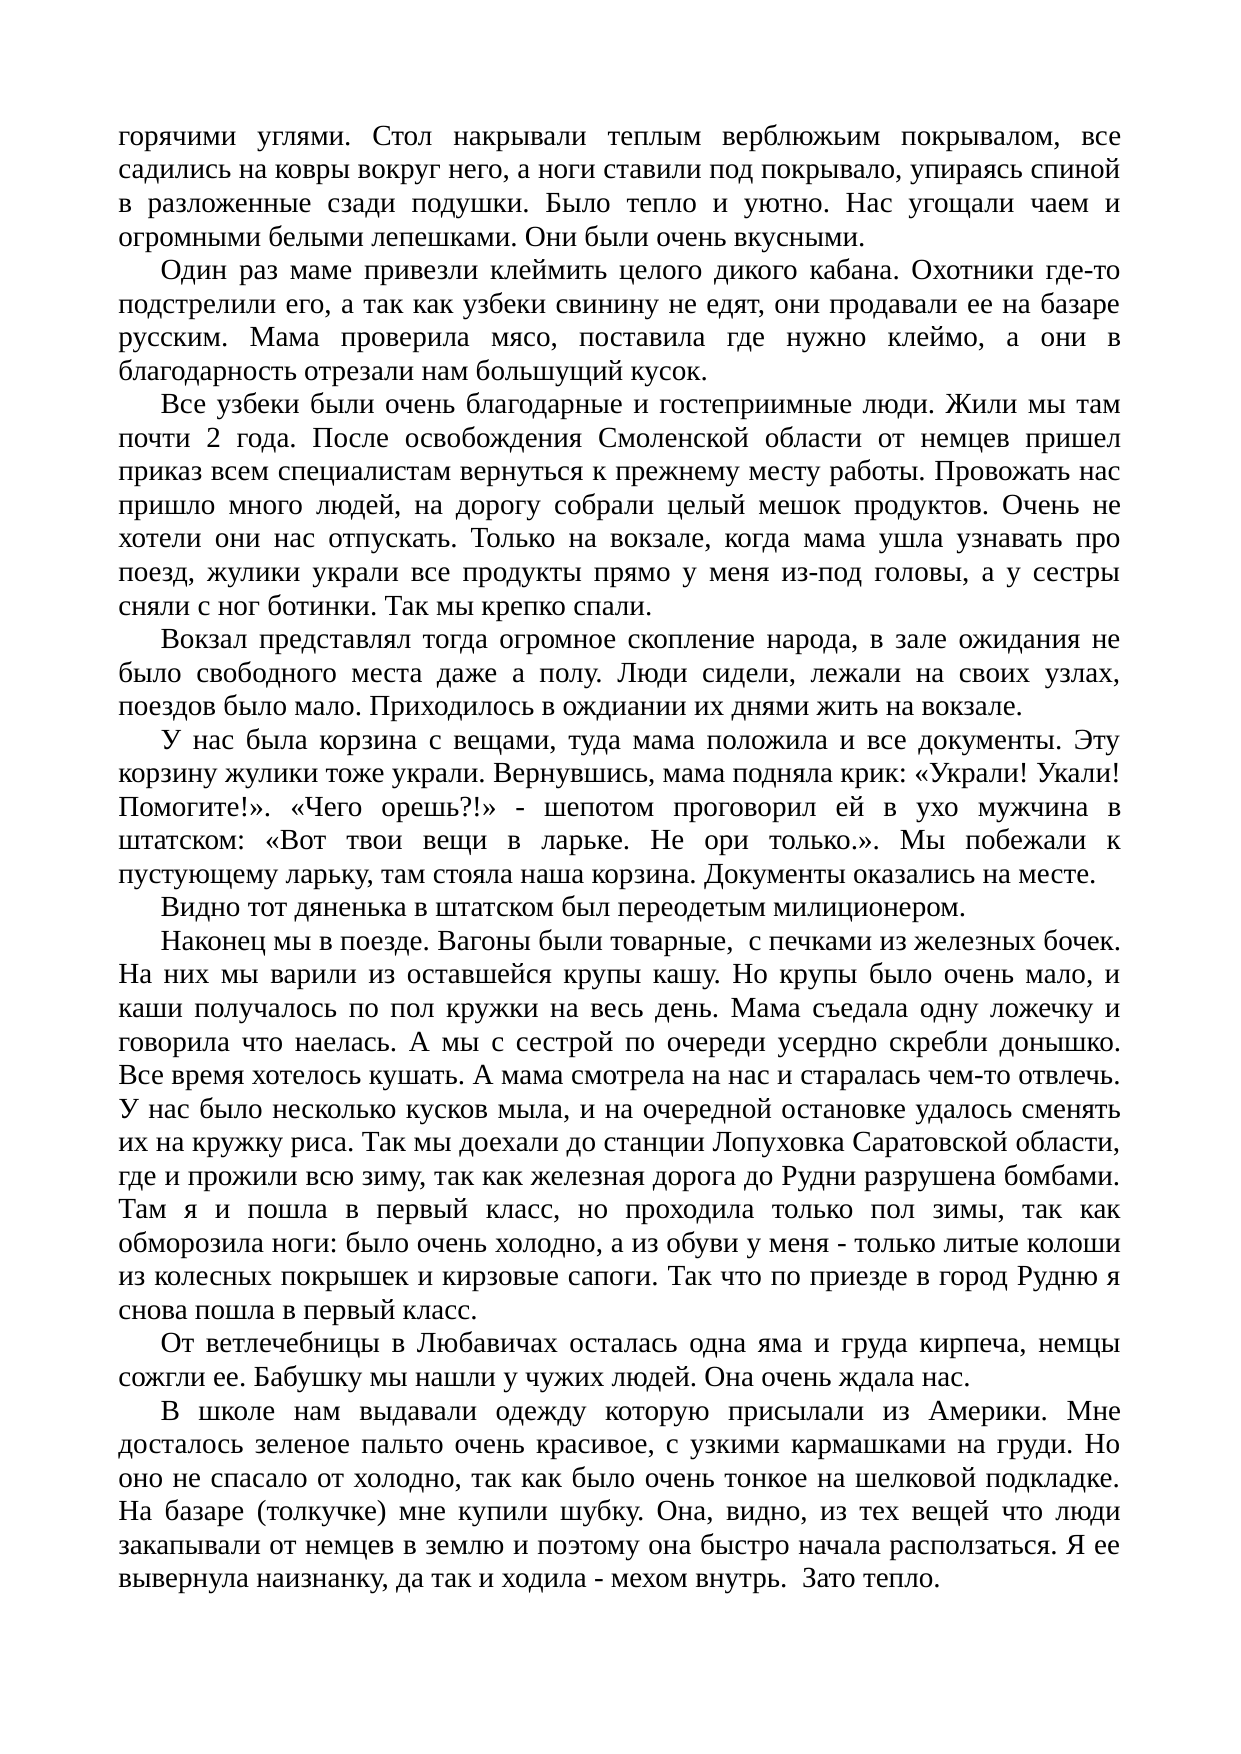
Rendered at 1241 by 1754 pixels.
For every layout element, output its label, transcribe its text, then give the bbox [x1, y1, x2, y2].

text От ветлечебницы в Любавичах осталась одна яма и груда кирпеча, немцы сожгли ее. Бабушку мы нашли у чужих людей. Она очень ждала нас. [118, 1326, 1122, 1393]
text Один раз маме привезли клеймить целого дикого кабана. Охотники где-то подстрелили его, а так как узбеки свинину не едят, они продавали ее на базаре русским. Мама проверила мясо, поставила где нужно клеймо, а они в благодарность отрезали нам большущий кусок. [118, 252, 1122, 386]
text Вокзал представлял тогда огромное скопление народа, в зале ожидания не было свободного места даже а полу. Люди сидели, лежали на своих узлах, поездов было мало. Приходилось в ождиании их днями жить на вокзале. [118, 621, 1122, 722]
text В школе нам выдавали одежду которую присылали из Америки. Мне досталось зеленое пальто очень красивое, с узкими кармашками на груди. Но оно не спасало от холодно, так как было очень тонкое на шелковой подкладке. На базаре (толкучке) мне купили шубку. Она, видно, из тех вещей что люди закапывали от немцев в землю и поэтому она быстро начала расползаться. Я ее вывернула наизнанку, да так и ходила - мехом внутрь. Зато тепло. [118, 1393, 1122, 1594]
text Видно тот дяненька в штатском был переодетым милиционером. [118, 889, 1122, 923]
text У нас была корзина с вещами, туда мама положила и все документы. Эту корзину жулики тоже украли. Вернувшись, мама подняла крик: «Украли! Укали! Помогите!». «Чего орешь?!» - шепотом проговорил ей в ухо мужчина в штатском: «Вот твои вещи в ларьке. Не ори только.». Мы побежали к пустующему ларьку, там стояла наша корзина. Документы оказались на месте. [118, 722, 1122, 889]
text Наконец мы в поезде. Вагоны были товарные, с печками из железных бочек. На них мы варили из оставшейся крупы кашу. Но крупы было очень мало, и каши получалось по пол кружки на весь день. Мама съедала одну ложечку и говорила что наелась. А мы с сестрой по очереди усердно скребли донышко. Все время хотелось кушать. А мама смотрела на нас и старалась чем-то отвлечь. У нас было несколько кусков мыла, и на очередной остановке удалось сменять их на кружку риса. Так мы доехали до станции Лопуховка Саратовской области, где и прожили всю зиму, так как железная дорога до Рудни разрушена бомбами. Там я и пошла в первый класс, но проходила только пол зимы, так как обморозила ноги: было очень холодно, а из обуви у меня - только литые колоши из колесных покрышек и кирзовые сапоги. Так что по приезде в город Рудню я снова пошла в первый класс. [118, 923, 1122, 1326]
text горячими углями. Стол накрывали теплым верблюжьим покрывалом, все садились на ковры вокруг него, а ноги ставили под покрывало, упираясь спиной в разложенные сзади подушки. Было тепло и уютно. Нас угощали чаем и огромными белыми лепешками. Они были очень вкусными. [118, 118, 1122, 252]
text Все узбеки были очень благодарные и гостеприимные люди. Жили мы там почти 2 года. После освобождения Смоленской области от немцев пришел приказ всем специалистам вернуться к прежнему месту работы. Провожать нас пришло много людей, на дорогу собрали целый мешок продуктов. Очень не хотели они нас отпускать. Только на вокзале, когда мама ушла узнавать про поезд, жулики украли все продукты прямо у меня из-под головы, а у сестры сняли с ног ботинки. Так мы крепко спали. [118, 386, 1122, 621]
